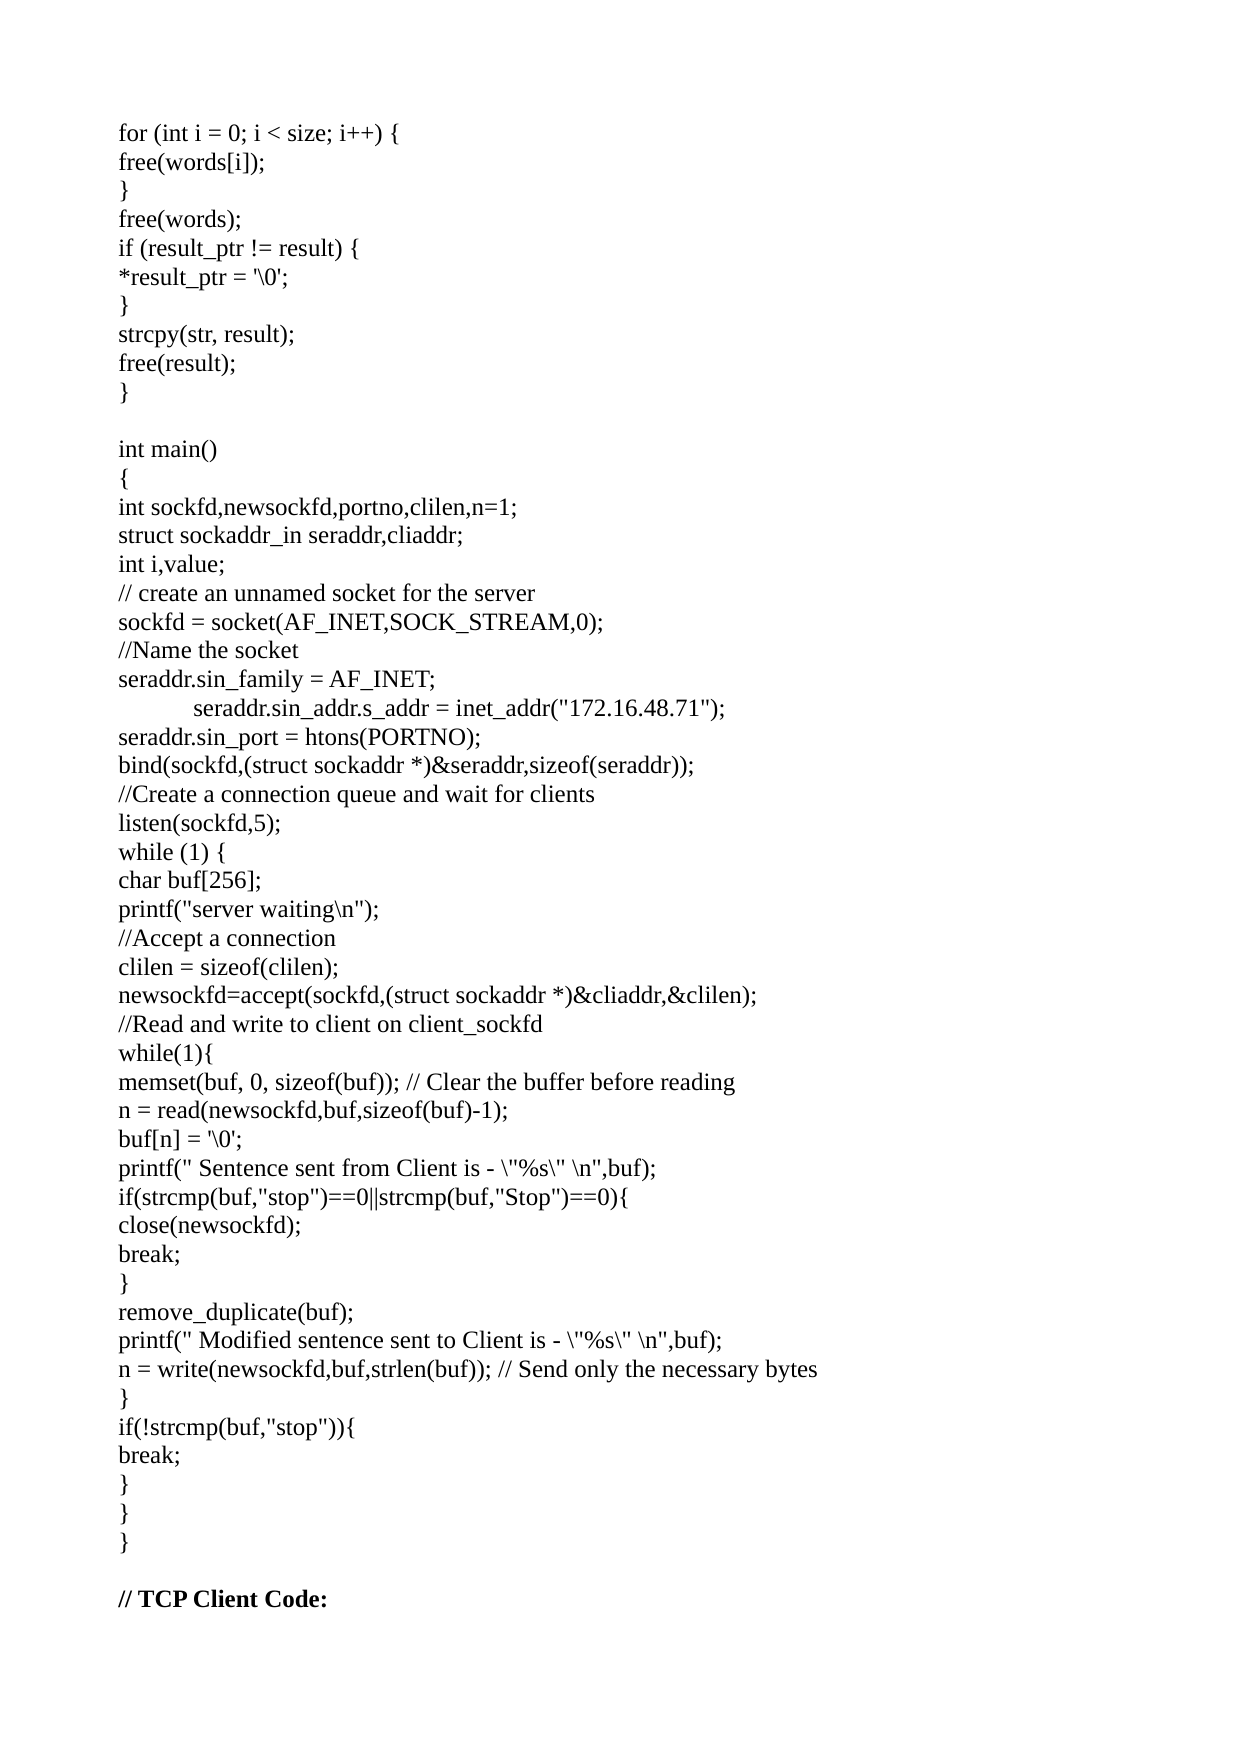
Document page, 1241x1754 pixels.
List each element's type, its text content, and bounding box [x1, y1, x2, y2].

text free(result); [118, 348, 1122, 377]
text if(!strcmp(buf,"stop")){ [118, 1412, 1122, 1441]
text break; [118, 1239, 1122, 1268]
text buf[n] = '\0'; [118, 1124, 1122, 1153]
text printf(" Sentence sent from Client is - \"%s\" \n",buf); [118, 1153, 1122, 1182]
text sockfd = socket(AF_INET,SOCK_STREAM,0); [118, 607, 1122, 636]
text int main() [118, 434, 1122, 463]
text } [118, 1383, 1122, 1412]
text printf(" Modified sentence sent to Client is - \"%s\" \n",buf); [118, 1326, 1122, 1354]
text while (1) { [118, 837, 1122, 866]
text } [118, 1527, 1122, 1556]
text } [118, 1469, 1122, 1498]
text bind(sockfd,(struct sockaddr *)&seraddr,sizeof(seraddr)); [118, 751, 1122, 779]
text close(newsockfd); [118, 1211, 1122, 1239]
text } [118, 1498, 1122, 1527]
text n = write(newsockfd,buf,strlen(buf)); // Send only the necessary bytes [118, 1354, 1122, 1383]
text n = read(newsockfd,buf,sizeof(buf)-1); [118, 1096, 1122, 1124]
text } [118, 377, 1122, 406]
text } [118, 176, 1122, 204]
text clilen = sizeof(clilen); [118, 952, 1122, 981]
text { [118, 463, 1122, 492]
text memset(buf, 0, sizeof(buf)); // Clear the buffer before reading [118, 1067, 1122, 1096]
text //Accept a connection [118, 923, 1122, 952]
text int i,value; [118, 549, 1122, 578]
text break; [118, 1441, 1122, 1469]
text newsockfd=accept(sockfd,(struct sockaddr *)&cliaddr,&clilen); [118, 981, 1122, 1009]
text free(words); [118, 204, 1122, 233]
text //Create a connection queue and wait for clients [118, 779, 1122, 808]
text seraddr.sin_family = AF_INET; [118, 664, 1122, 693]
text free(words[i]); [118, 147, 1122, 176]
text printf("server waiting\n"); [118, 894, 1122, 923]
text for (int i = 0; i < size; i++) { [118, 118, 1122, 147]
text *result_ptr = '\0'; [118, 262, 1122, 291]
text listen(sockfd,5); [118, 808, 1122, 837]
text } [118, 1268, 1122, 1297]
text while(1){ [118, 1038, 1122, 1067]
text //Read and write to client on client_sockfd [118, 1009, 1122, 1038]
text seraddr.sin_port = htons(PORTNO); [118, 722, 1122, 751]
text if(strcmp(buf,"stop")==0||strcmp(buf,"Stop")==0){ [118, 1182, 1122, 1211]
text struct sockaddr_in seraddr,cliaddr; [118, 521, 1122, 549]
text char buf[256]; [118, 866, 1122, 894]
text if (result_ptr != result) { [118, 233, 1122, 262]
text int sockfd,newsockfd,portno,clilen,n=1; [118, 492, 1122, 521]
text remove_duplicate(buf); [118, 1297, 1122, 1326]
text // TCP Client Code: [118, 1584, 1122, 1613]
text } [118, 291, 1122, 319]
text // create an unnamed socket for the server [118, 578, 1122, 607]
text strcpy(str, result); [118, 319, 1122, 348]
text //Name the socket [118, 636, 1122, 664]
text seraddr.sin_addr.s_addr = inet_addr("172.16.48.71"); [118, 693, 1122, 722]
